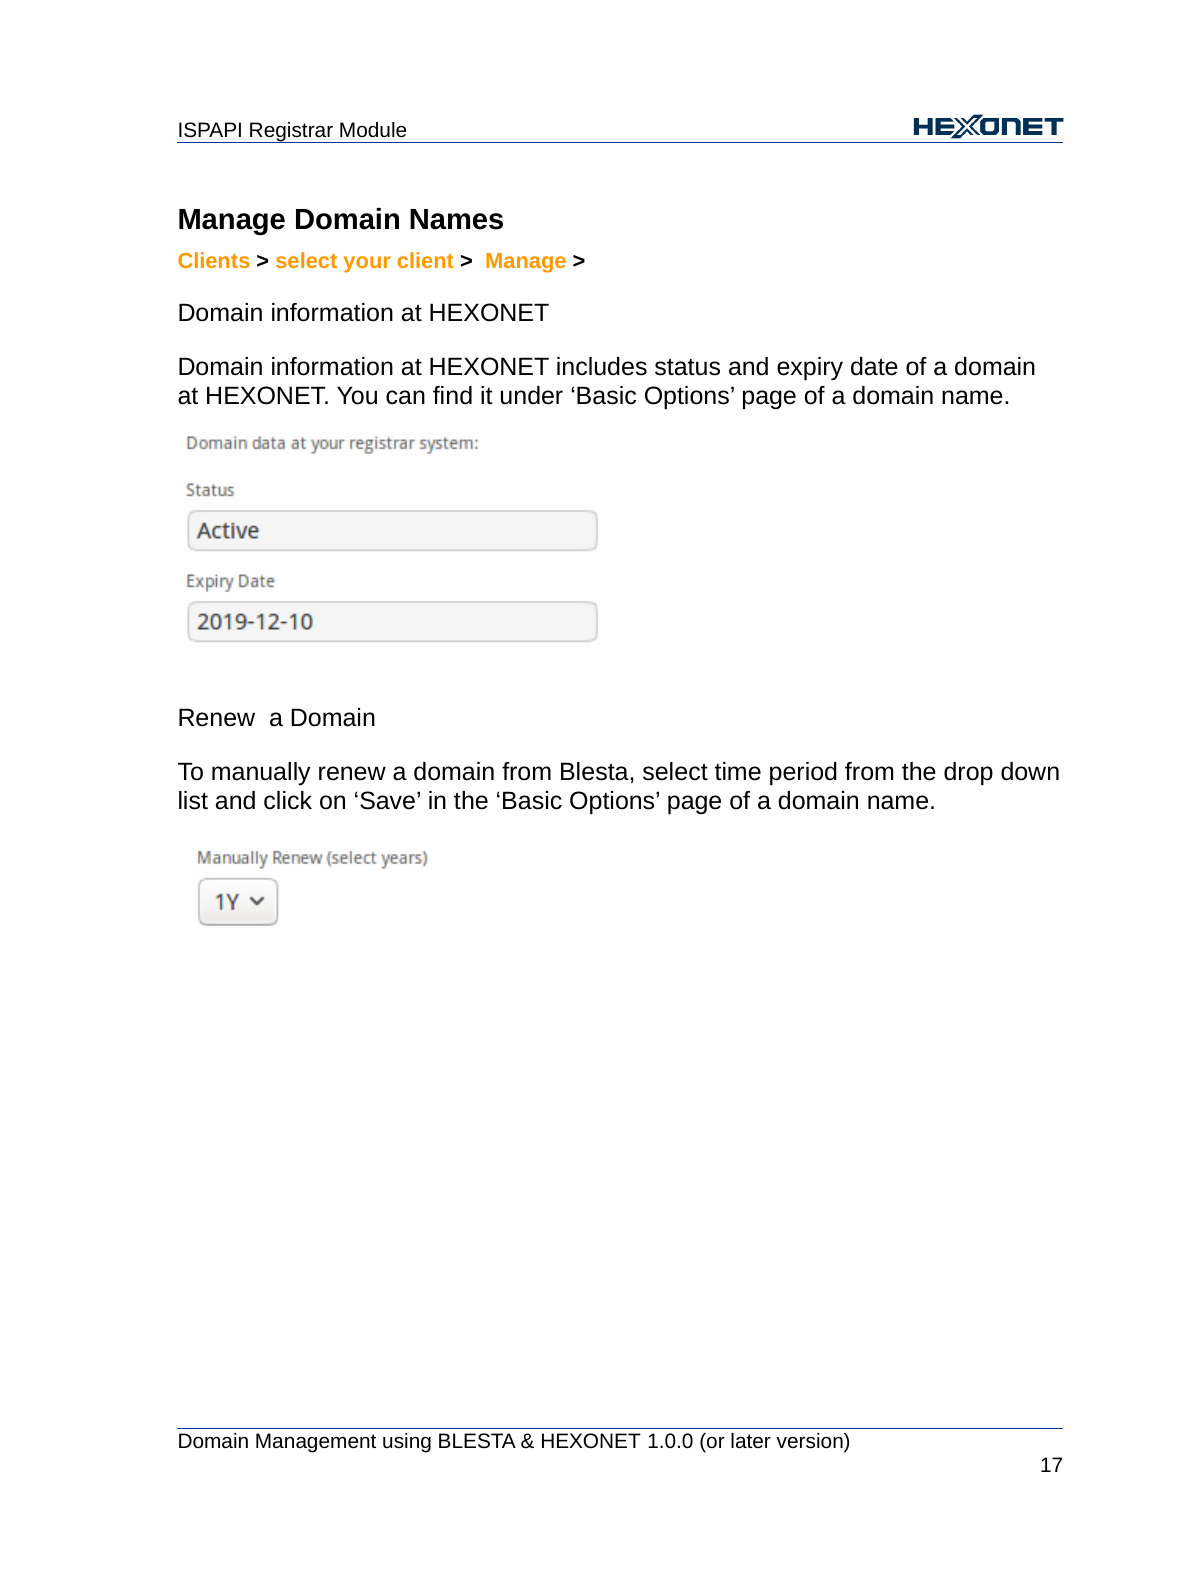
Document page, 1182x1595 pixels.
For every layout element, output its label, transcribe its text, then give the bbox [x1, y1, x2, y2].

subtitle To manually renew a domain from Blesta, select time period from the drop down list and click on ‘Save’ in the ‘Basic Options’ page of a domain name. [177, 757, 1063, 814]
text Clients > select your client > Manage > [177, 248, 1063, 273]
subtitle Domain information at HEXONET [177, 298, 1063, 327]
subtitle Manage Domain Names [177, 202, 1063, 236]
subtitle Domain information at HEXONET includes status and expiry date of a domain at HEXONET. You can find it under ‘Basic Options’ page of a domain name. [177, 352, 1063, 409]
picture [912, 113, 1065, 140]
picture [186, 827, 612, 945]
subtitle Renew a Domain [177, 703, 1063, 732]
picture [169, 422, 656, 658]
